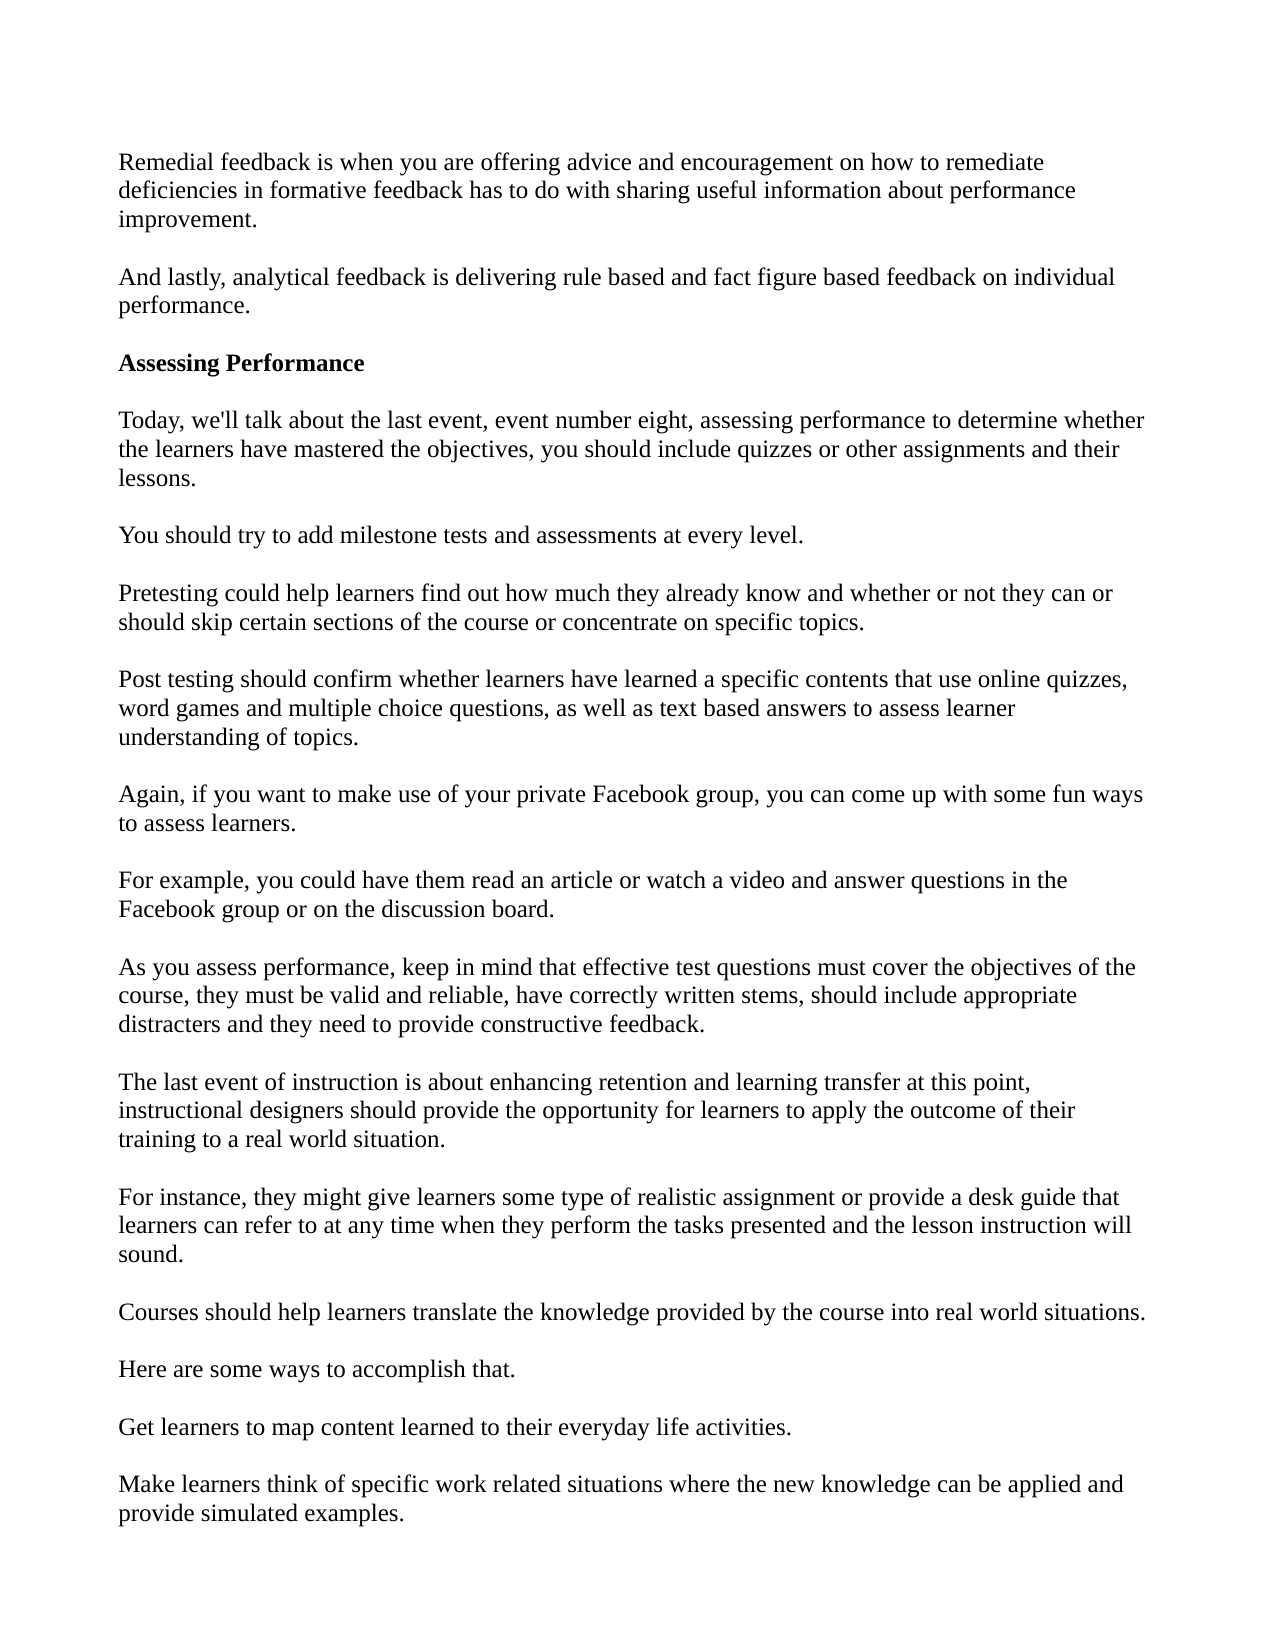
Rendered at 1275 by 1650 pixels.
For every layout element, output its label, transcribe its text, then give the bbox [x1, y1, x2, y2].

text Pretesting could help learners find out how much they already know and whether or not they can or should skip certain sections of the course or concentrate on specific topics. [118, 578, 1157, 636]
text Assessing Performance [118, 348, 1157, 377]
text And lastly, analytical feedback is delivering rule based and fact figure based feedback on individual performance. [118, 262, 1157, 319]
text Get learners to map content learned to their everyday life activities. [118, 1412, 1157, 1441]
text For instance, they might give learners some type of realistic assignment or provide a desk guide that learners can refer to at any time when they perform the tasks presented and the lesson instruction will sound. [118, 1182, 1157, 1268]
text Again, if you want to make use of your private Facebook group, you can come up with some fun ways to assess learners. [118, 779, 1157, 837]
text distracters and they need to provide constructive feedback. [118, 1009, 1157, 1038]
text Courses should help learners translate the knowledge provided by the course into real world situations. [118, 1297, 1157, 1326]
text As you assess performance, keep in mind that effective test questions must cover the objectives of the course, they must be valid and reliable, have correctly written stems, should include appropriate [118, 952, 1157, 1009]
text Post testing should confirm whether learners have learned a specific contents that use online quizzes, word games and multiple choice questions, as well as text based answers to assess learner understanding of topics. [118, 664, 1157, 751]
text The last event of instruction is about enhancing retention and learning transfer at this point, instructional designers should provide the opportunity for learners to apply the outcome of their training to a real world situation. [118, 1067, 1157, 1153]
text For example, you could have them read an article or watch a video and answer questions in the Facebook group or on the discussion board. [118, 866, 1157, 923]
text Today, we'll talk about the last event, event number eight, assessing performance to determine whether the learners have mastered the objectives, you should include quizzes or other assignments and their lessons. [118, 406, 1157, 492]
text You should try to add milestone tests and assessments at every level. [118, 521, 1157, 549]
text Make learners think of specific work related situations where the new knowledge can be applied and provide simulated examples. [118, 1469, 1157, 1527]
text Remedial feedback is when you are offering advice and encouragement on how to remediate deficiencies in formative feedback has to do with sharing useful information about performance improvement. [118, 147, 1157, 233]
text Here are some ways to accomplish that. [118, 1354, 1157, 1383]
